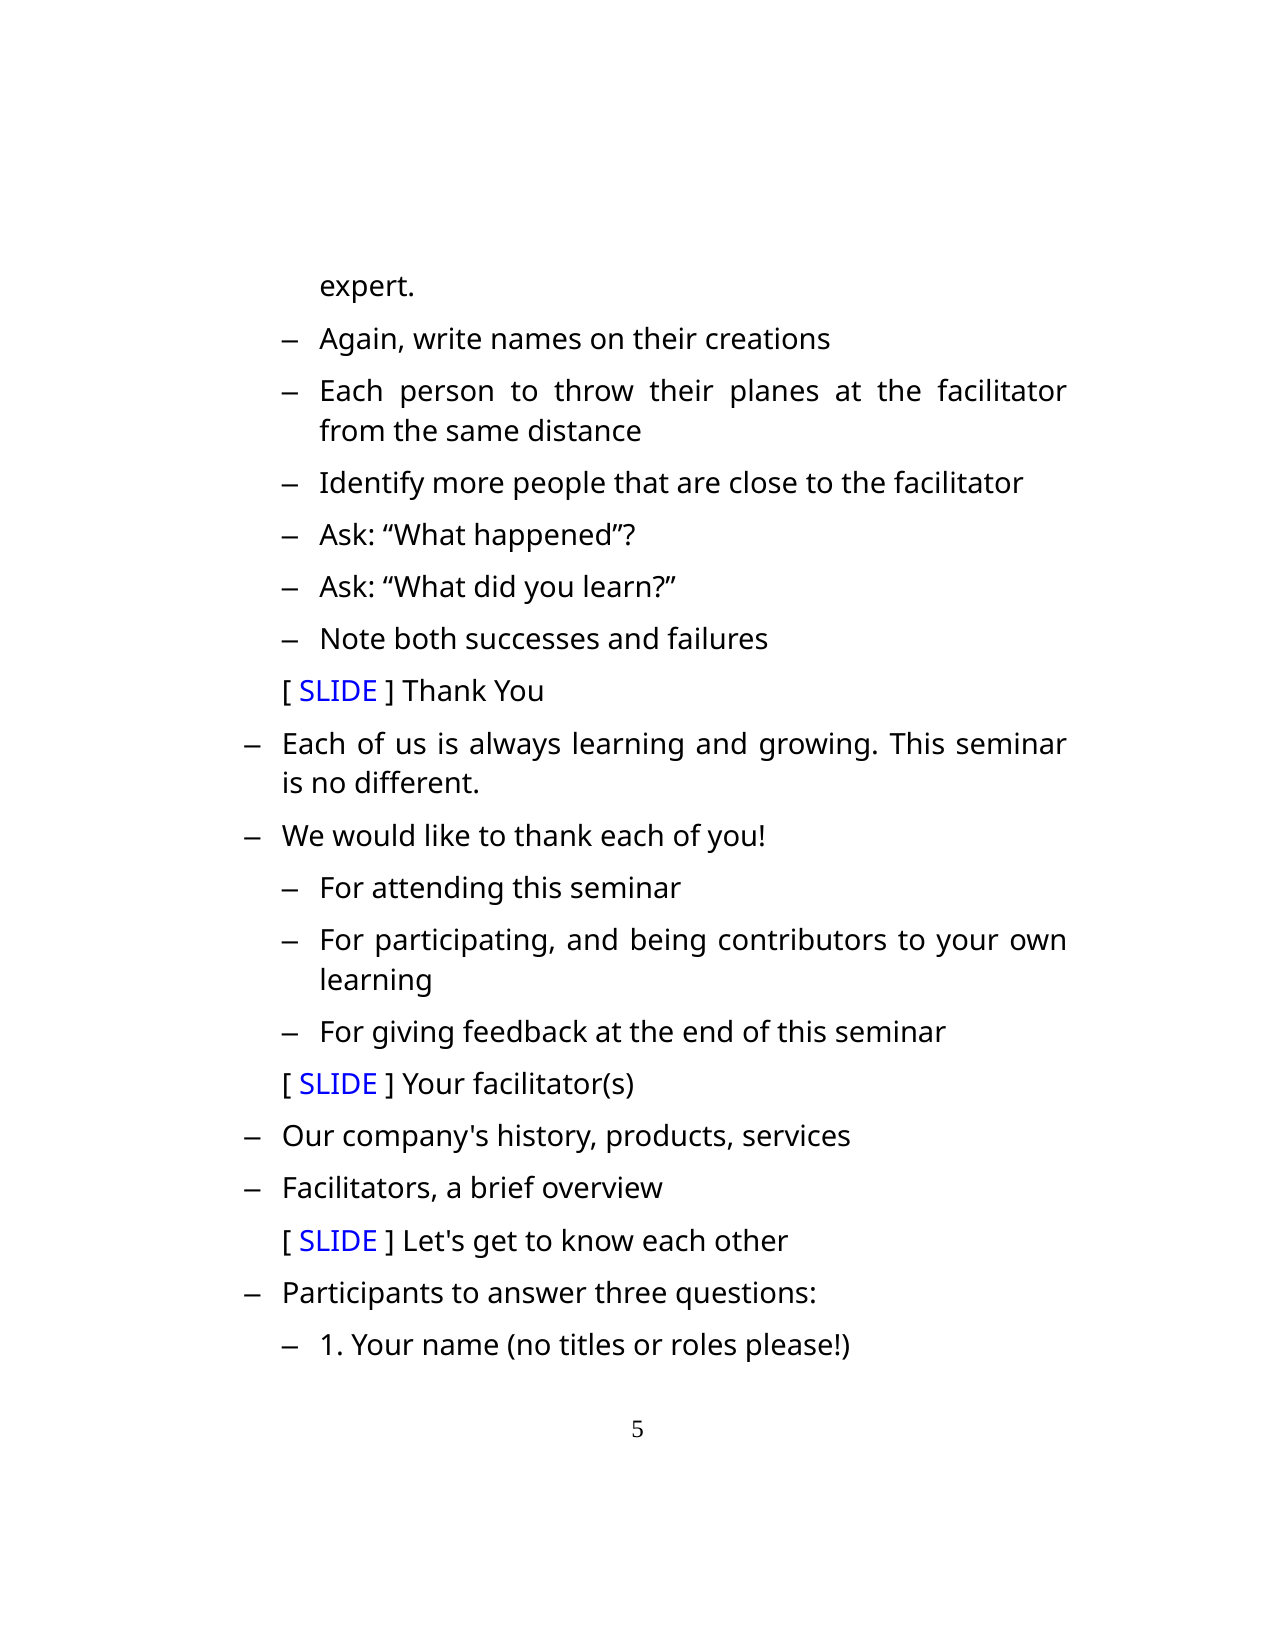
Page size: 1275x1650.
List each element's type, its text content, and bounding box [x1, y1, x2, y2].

list 1. Your name (no titles or roles please!) [282, 1324, 1068, 1364]
list For giving feedback at the end of this seminar [282, 1011, 1068, 1051]
list Each person to throw their planes at the facilitator from the same distance [282, 370, 1068, 449]
list Participants to answer three questions: [244, 1272, 1068, 1312]
list [ SLIDE ] Let's get to know each other [244, 1220, 1068, 1259]
list expert. [282, 266, 1068, 305]
list Identify more people that are close to the facilitator [282, 462, 1068, 502]
list Note both successes and failures [282, 618, 1068, 658]
list Our company's history, products, services [244, 1115, 1068, 1155]
list [ SLIDE ] Thank You [244, 671, 1068, 710]
list Ask: “What did you learn?” [282, 566, 1068, 606]
list We would like to thank each of you! [244, 815, 1068, 854]
list Facilitators, a brief overview [244, 1168, 1068, 1207]
list Again, write names on their creations [282, 318, 1068, 358]
list For attending this seminar [282, 867, 1068, 907]
list [ SLIDE ] Your facilitator(s) [244, 1063, 1068, 1103]
list Ask: “What happened”? [282, 514, 1068, 554]
list For participating, and being contributors to your own learning [282, 919, 1068, 998]
list Each of us is always learning and growing. This seminar is no different. [244, 723, 1068, 802]
